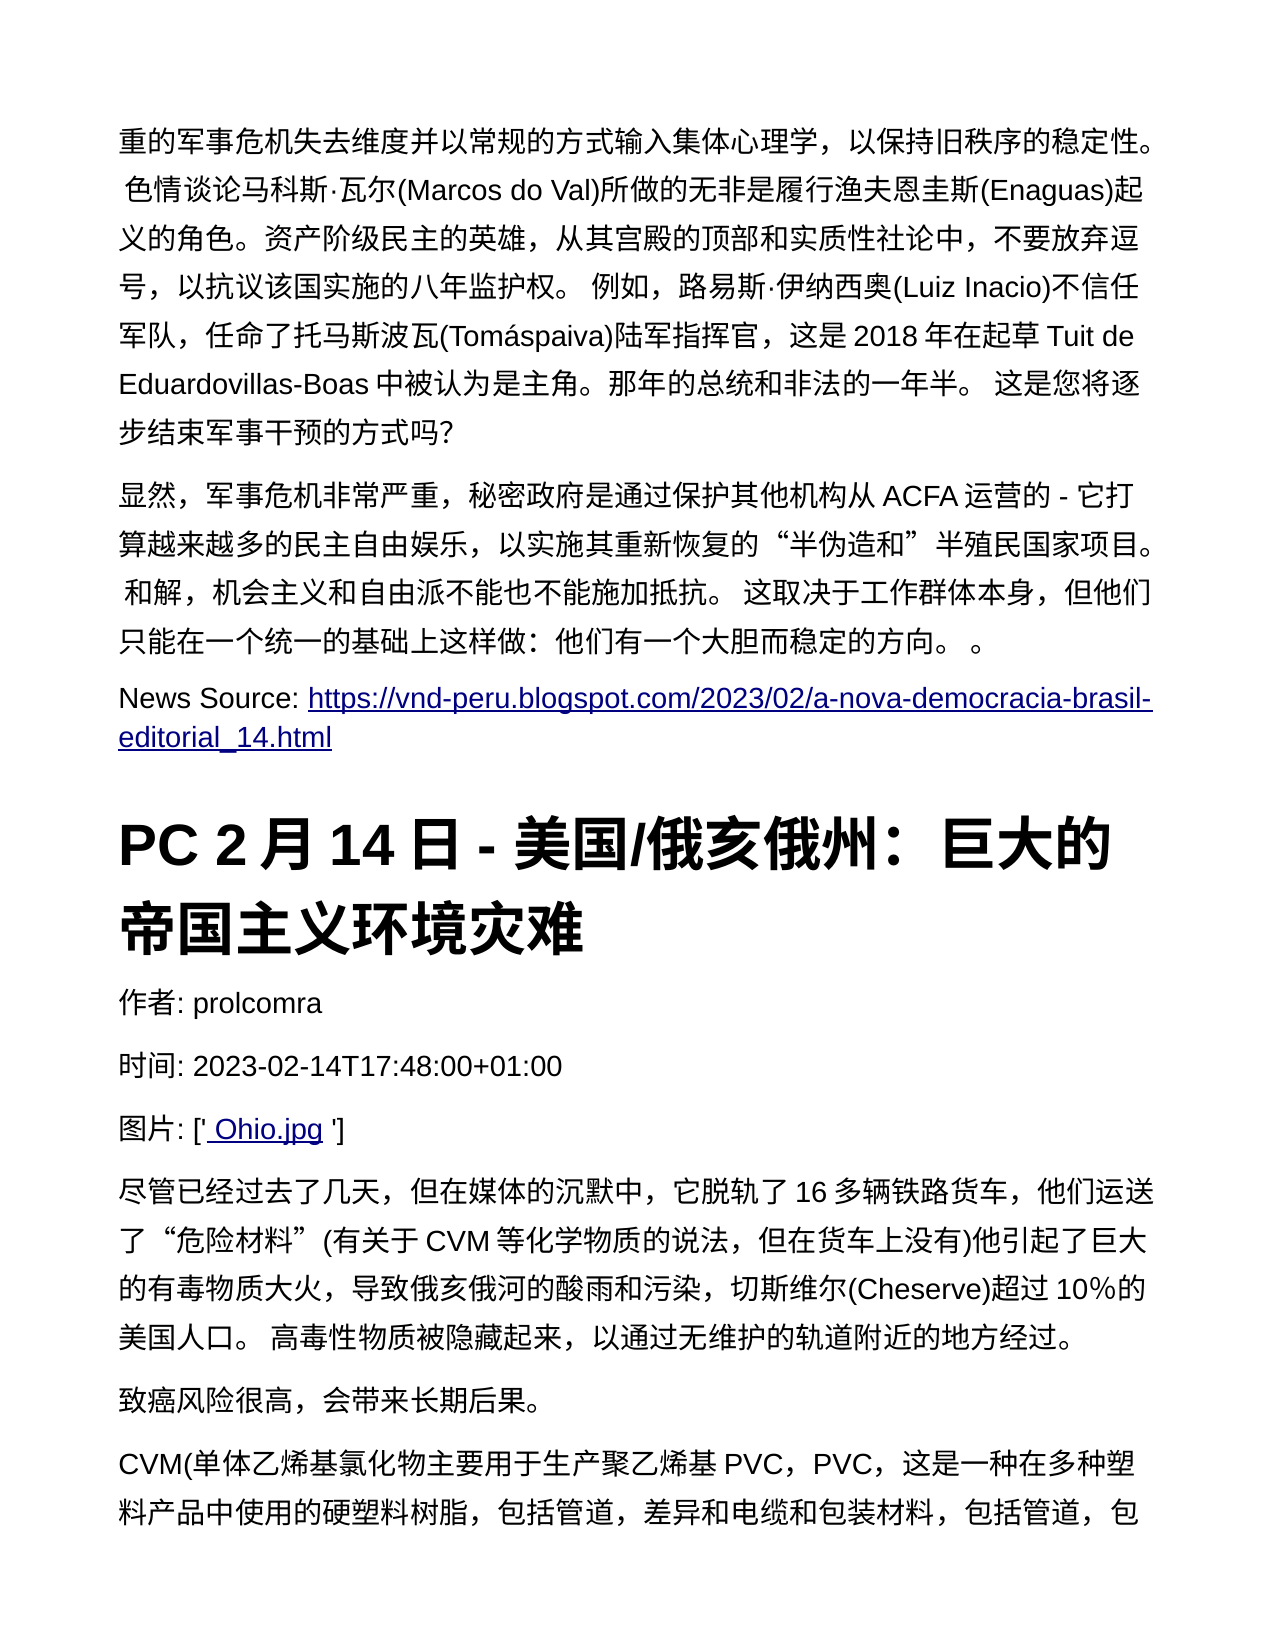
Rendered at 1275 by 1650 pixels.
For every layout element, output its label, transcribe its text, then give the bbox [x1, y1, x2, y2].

text 没有人会严重疑问Bolsonaro打算发动政变，Yahora说他在湿的下雨。 为了讨论真正的问题，他们没有添加这些“投诉” - 顺便说一句，它已经将Globo Rede的精致锤子与Susensationalismismismismismismissismiss一起报道，目的是使严重的军事危机失去维度并以常规的方式输入集体心理学，以保持旧秩序的稳定性。 色情谈论马科斯·瓦尔(Marcos do Val)所做的无非是履行渔夫恩圭斯(Enaguas)起义的角色。资产阶级民主的英雄，从其宫殿的顶部和实质性社论中，不要放弃逗号，以抗议该国实施的八年监护权。 例如，路易斯·伊纳西奥(Luiz Inacio)不信任军队，任命了托马斯波瓦(Tomáspaiva)陆军指挥官，这是2018年在起草Tuit de Eduardovillas-Boas中被认为是主角。那年的总统和非法的一年半。 这是您将逐步结束军事干预的方式吗？ [118, 118, 1157, 452]
text 作者: prolcomra [118, 979, 1157, 1022]
text 时间: 2023-02-14T17:48:00+01:00 [118, 1042, 1157, 1085]
text 显然，军事危机非常严重，秘密政府是通过保护其他机构从ACFA运营的 - 它打算越来越多的民主自由娱乐，以实施其重新恢复的“半伪造和”半殖民国家项目。 和解，机会主义和自由派不能也不能施加抵抗。 这取决于工作群体本身，但他们只能在一个统一的基础上这样做：他们有一个大胆而稳定的方向。 。 [118, 472, 1157, 660]
text 图片: [' Ohio.jpg '] [118, 1106, 1157, 1148]
text 致癌风险很高，会带来长期后果。 [118, 1377, 1157, 1420]
text CVM(单体乙烯基氯化物主要用于生产聚乙烯基PVC，PVC，这是一种在多种塑料产品中使用的硬塑料树脂，包括管道，差异和电缆和包装材料，包括管道，包 [118, 1441, 1157, 1531]
text News Source: https://vnd-peru.blogspot.com/2023/02/a-nova-democracia-brasil-editorial_14.html [118, 681, 1157, 753]
text 尽管已经过去了几天，但在媒体的沉默中，它脱轨了16多辆铁路货车，他们运送了“危险材料”(有关于CVM等化学物质的说法，但在货车上没有)他引起了巨大的有毒物质大火，导致俄亥俄河的酸雨和污染，切斯维尔(Cheserve)超过10％的美国人口。 高毒性物质被隐藏起来，以通过无维护的轨道附近的地方经过。 [118, 1169, 1157, 1357]
subtitle PC 2月14日 - 美国/俄亥俄州：巨大的帝国主义环境灾难 [118, 798, 1157, 967]
